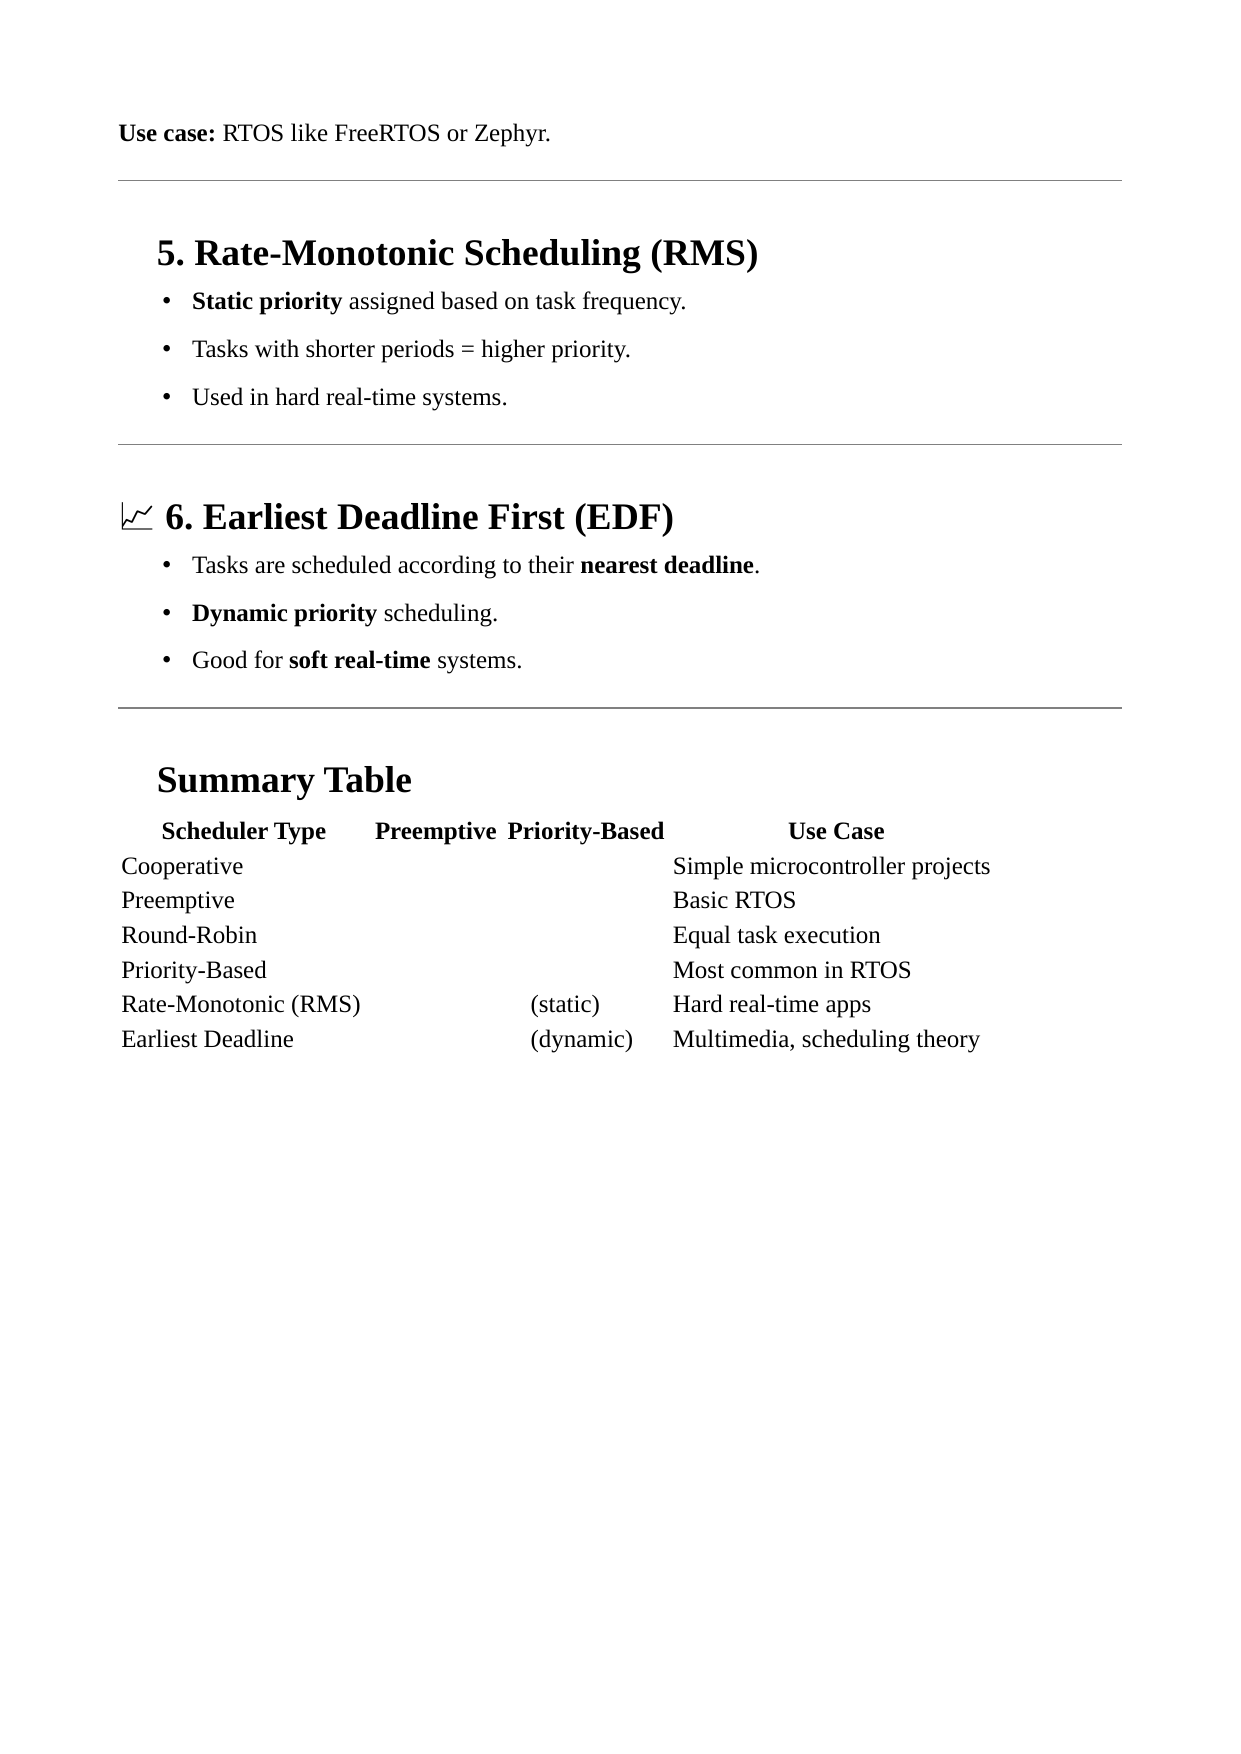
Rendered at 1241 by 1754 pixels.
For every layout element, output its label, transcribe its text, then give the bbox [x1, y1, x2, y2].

table_header Preemptive [369, 814, 502, 848]
table_cell ❌ [369, 848, 502, 883]
subtitle 🧠 5. Rate-Monotonic Scheduling (RMS) [118, 231, 1122, 274]
list Tasks are scheduled according to their nearest deadline. [162, 550, 1122, 579]
table_cell Most common in RTOS [670, 952, 1002, 986]
table_header Scheduler Type [118, 814, 369, 848]
table_cell ✅ [369, 986, 502, 1021]
list Tasks with shorter periods = higher priority. [162, 334, 1122, 363]
table_header Use Case [670, 814, 1002, 848]
list Dynamic priority scheduling. [162, 598, 1122, 626]
table_cell Priority-Based [118, 952, 369, 986]
subtitle 📈 6. Earliest Deadline First (EDF) [118, 494, 1122, 537]
text Use case: RTOS like FreeRTOS or Zephyr. [118, 118, 1122, 147]
table_cell ❌ [502, 917, 670, 952]
table_cell ✅ [369, 1021, 502, 1056]
table_cell Round-Robin [118, 917, 369, 952]
table_cell ✅ [369, 917, 502, 952]
table_cell Preemptive [118, 883, 369, 917]
subtitle 🧩 Summary Table [118, 758, 1122, 801]
table_cell ❌ [502, 883, 670, 917]
table_cell ✅ (static) [502, 986, 670, 1021]
table_cell ✅ [369, 952, 502, 986]
table_cell ❌ [502, 848, 670, 883]
table_cell ✅ [369, 883, 502, 917]
table_cell Multimedia, scheduling theory [670, 1021, 1002, 1056]
table_cell Basic RTOS [670, 883, 1002, 917]
list Good for soft real-time systems. [162, 645, 1122, 674]
table_cell Cooperative [118, 848, 369, 883]
table_cell Earliest Deadline [118, 1021, 369, 1056]
list Static priority assigned based on task frequency. [162, 286, 1122, 315]
table_cell ✅ (dynamic) [502, 1021, 670, 1056]
table_cell ✅ [502, 952, 670, 986]
list Used in hard real-time systems. [162, 382, 1122, 410]
table_cell Equal task execution [670, 917, 1002, 952]
table_cell Hard real-time apps [670, 986, 1002, 1021]
table_header Priority-Based [502, 814, 670, 848]
table_cell Simple microcontroller projects [670, 848, 1002, 883]
table_cell Rate-Monotonic (RMS) [118, 986, 369, 1021]
